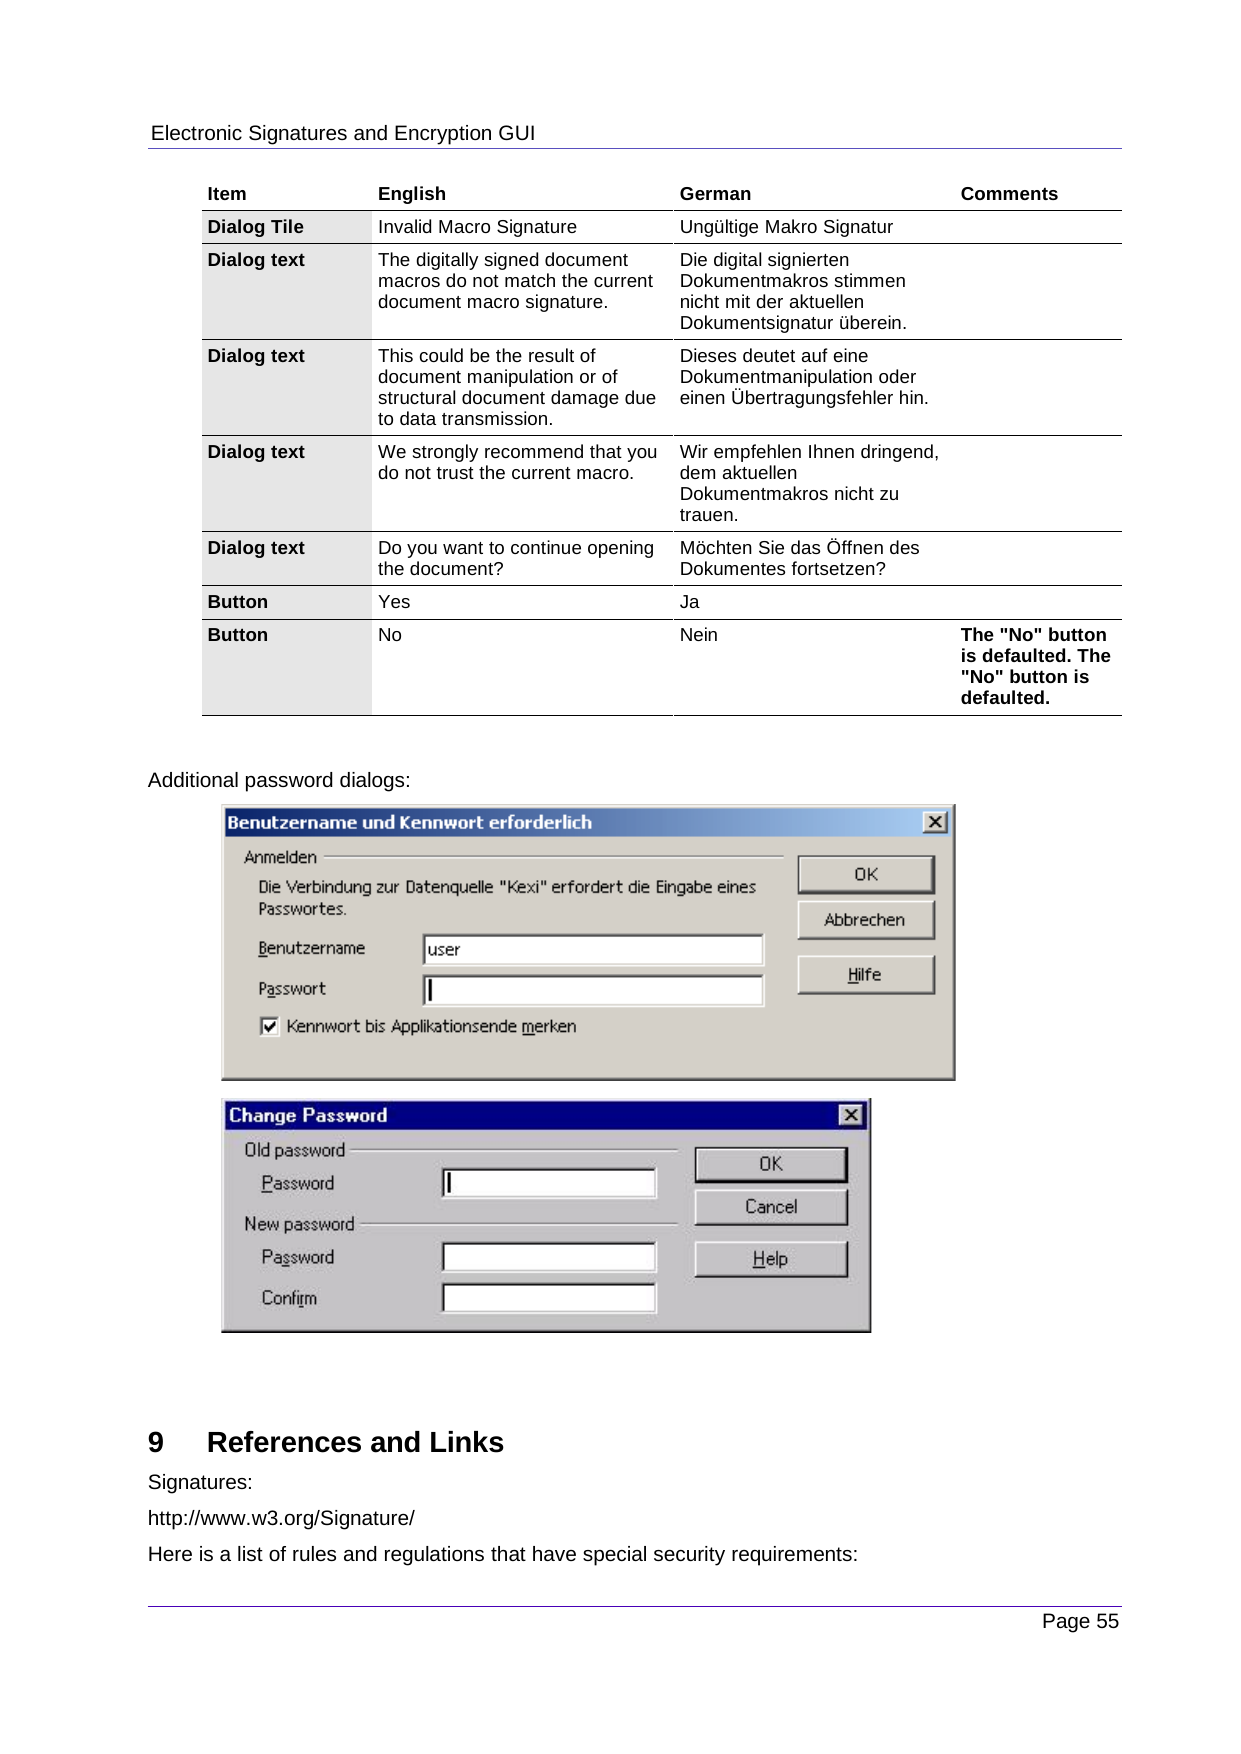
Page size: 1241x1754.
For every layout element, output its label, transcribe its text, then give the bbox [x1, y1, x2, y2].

table_cell Do you want to continue opening the document? [372, 532, 673, 585]
table_cell Dialog text [202, 532, 372, 585]
text http://www.w3.org/Signature/ [148, 1507, 1122, 1530]
table_cell Wir empfehlen Ihnen dringend, dem aktuellen Dokumentmakros nicht zu trauen. [674, 436, 955, 531]
text Here is a list of rules and regulations that have special security requirements: [148, 1543, 1122, 1566]
table_cell Button [202, 586, 372, 619]
table_cell We strongly recommend that you do not trust the current macro. [372, 436, 673, 531]
table_cell [955, 340, 1122, 435]
table_cell No [372, 620, 673, 715]
table_cell The digitally signed document macros do not match the current document macro signature. [372, 244, 673, 339]
table_cell Ungültige Makro Signatur [674, 211, 955, 243]
table_cell The "No" button is defaulted. The "No" button is defaulted. [955, 620, 1122, 715]
table_cell Ja [674, 586, 955, 619]
table_header German [674, 177, 955, 210]
table_cell [955, 436, 1122, 531]
table_cell [955, 244, 1122, 339]
table_cell Möchten Sie das Öffnen des Dokumentes fortsetzen? [674, 532, 955, 585]
table_cell Dialog text [202, 436, 372, 531]
table_cell Nein [674, 620, 955, 715]
table_cell This could be the result of document manipulation or of structural document damage due to data transmission. [372, 340, 673, 435]
picture [221, 804, 956, 1081]
table_cell [955, 532, 1122, 585]
table_cell Invalid Macro Signature [372, 211, 673, 243]
table_cell Dialog Tile [202, 211, 372, 243]
table_cell Yes [372, 586, 673, 619]
table_cell Die digital signierten Dokumentmakros stimmen nicht mit der aktuellen Dokumentsignatur überein. [674, 244, 955, 339]
table_header Item [202, 177, 372, 210]
text Additional password dialogs: [148, 768, 1122, 792]
table_cell [955, 586, 1122, 619]
table_cell Dieses deutet auf eine Dokumentmanipulation oder einen Übertragungsfehler hin. [674, 340, 955, 435]
table_cell Button [202, 620, 372, 715]
subtitle References and Links [148, 1426, 1122, 1459]
table_cell Dialog text [202, 340, 372, 435]
text Signatures: [148, 1471, 1122, 1494]
picture [221, 1098, 872, 1333]
table_header English [372, 177, 673, 210]
table_cell [955, 211, 1122, 243]
table_cell Dialog text [202, 244, 372, 339]
table_header Comments [955, 177, 1122, 210]
